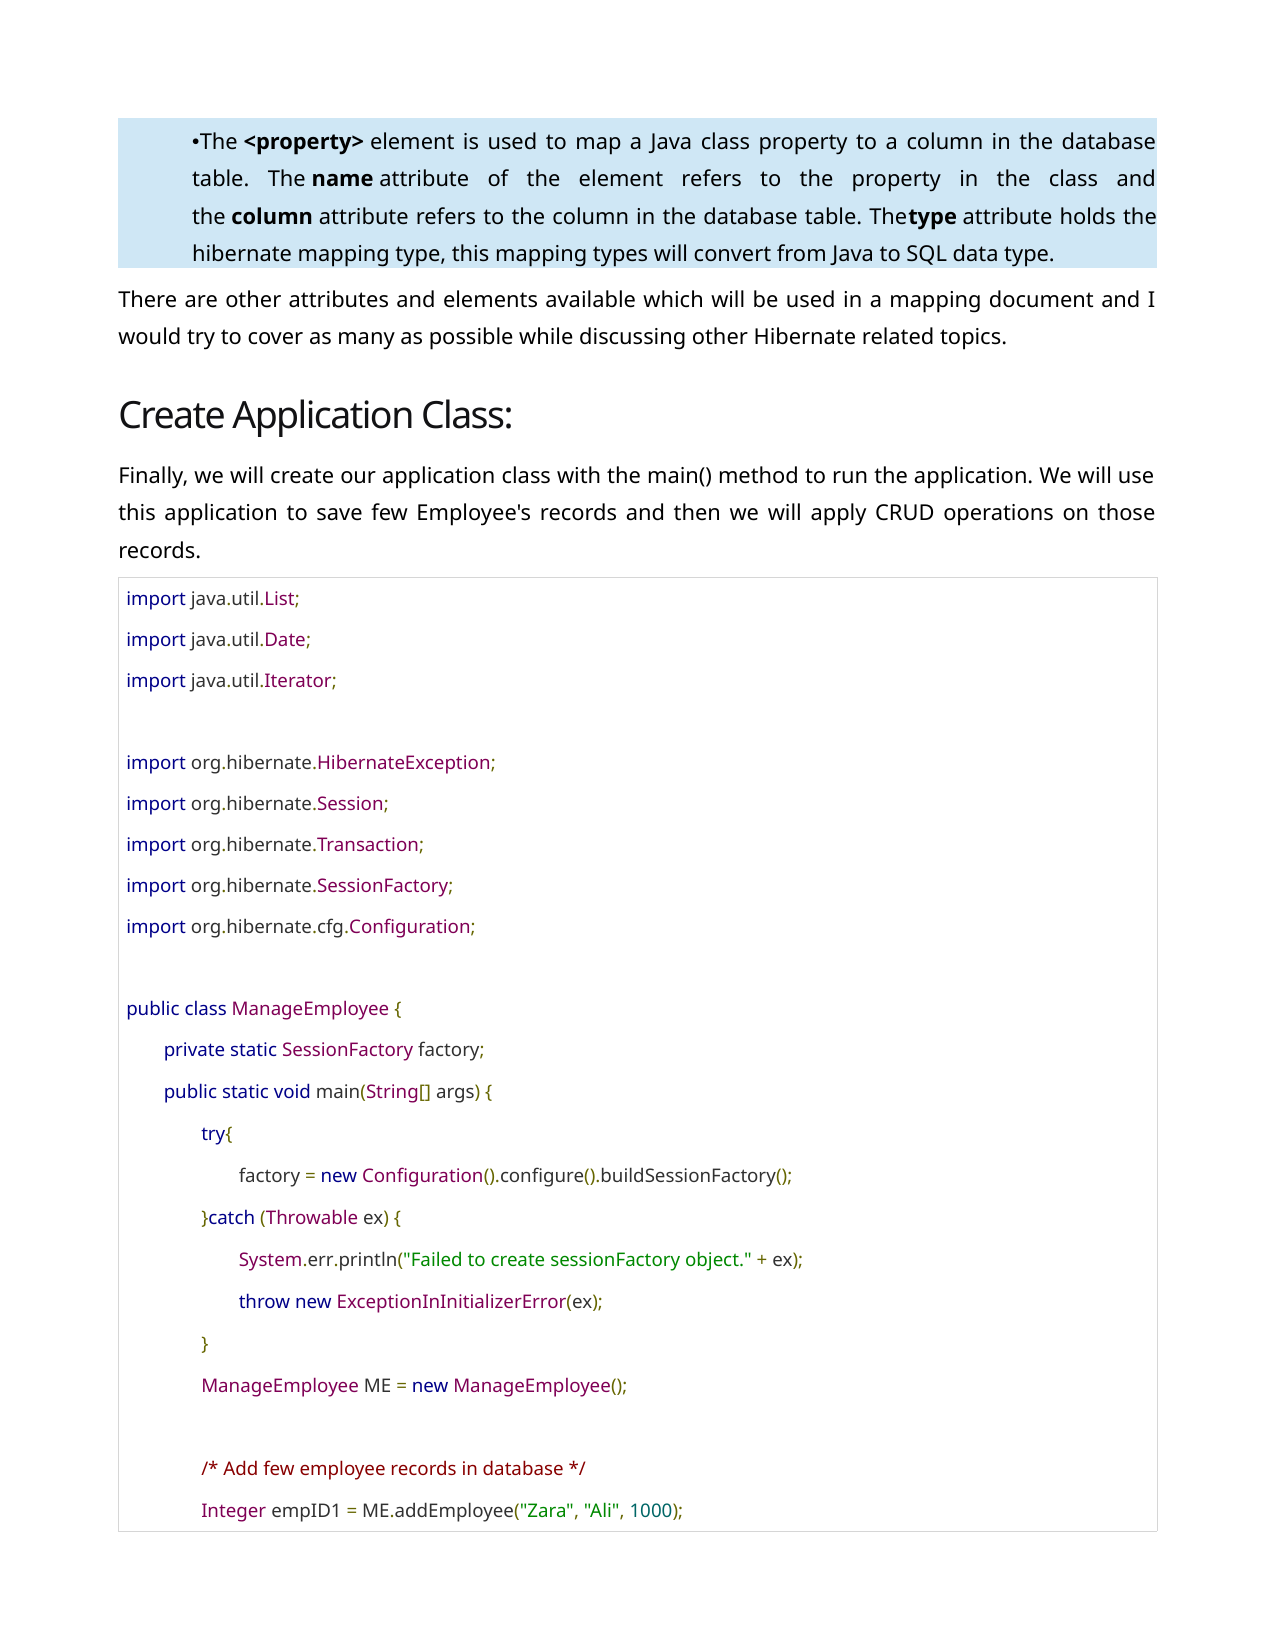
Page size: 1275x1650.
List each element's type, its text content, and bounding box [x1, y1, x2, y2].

text public class ManageEmployee { [119, 987, 1157, 1021]
text import org.hibernate.Session; [119, 782, 1157, 816]
text throw new ExceptionInInitializerError(ex); [119, 1280, 1157, 1315]
text } [119, 1322, 1157, 1357]
text Finally, we will create our application class with the main() method to run the application. We will use this application to save few Employee's records and then we will apply CRUD operations on those records. [118, 452, 1157, 564]
text import java.util.List; [119, 578, 1157, 610]
text ManageEmployee ME = new ManageEmployee(); [119, 1364, 1157, 1399]
text import org.hibernate.Transaction; [119, 823, 1157, 857]
list The <property> element is used to map a Java class property to a column in the database table. The name attribute of the element refers to the property in the class and the column attribute refers to the column in the database table. Thetype attribute holds the hibernate mapping type, this mapping types will convert from Java to SQL data type. [118, 118, 1157, 268]
text There are other attributes and elements available which will be used in a mapping document and I would try to cover as many as possible while discussing other Hibernate related topics. [118, 276, 1157, 351]
text import java.util.Date; [119, 618, 1157, 652]
text import java.util.Iterator; [119, 659, 1157, 693]
text import org.hibernate.HibernateException; [119, 741, 1157, 774]
text private static SessionFactory factory; [119, 1028, 1157, 1063]
text factory = new Configuration().configure().buildSessionFactory(); [119, 1154, 1157, 1189]
text public static void main(String[] args) { [119, 1071, 1157, 1105]
subtitle Create Application Class: [118, 388, 1157, 439]
text Integer empID1 = ME.addEmployee("Zara", "Ali", 1000); [119, 1489, 1157, 1531]
text System.err.println("Failed to create sessionFactory object." + ex); [119, 1238, 1157, 1273]
text /* Add few employee records in database */ [119, 1447, 1157, 1481]
text try{ [119, 1112, 1157, 1147]
text import org.hibernate.cfg.Configuration; [119, 906, 1157, 939]
text import org.hibernate.SessionFactory; [119, 864, 1157, 898]
text }catch (Throwable ex) { [119, 1196, 1157, 1231]
